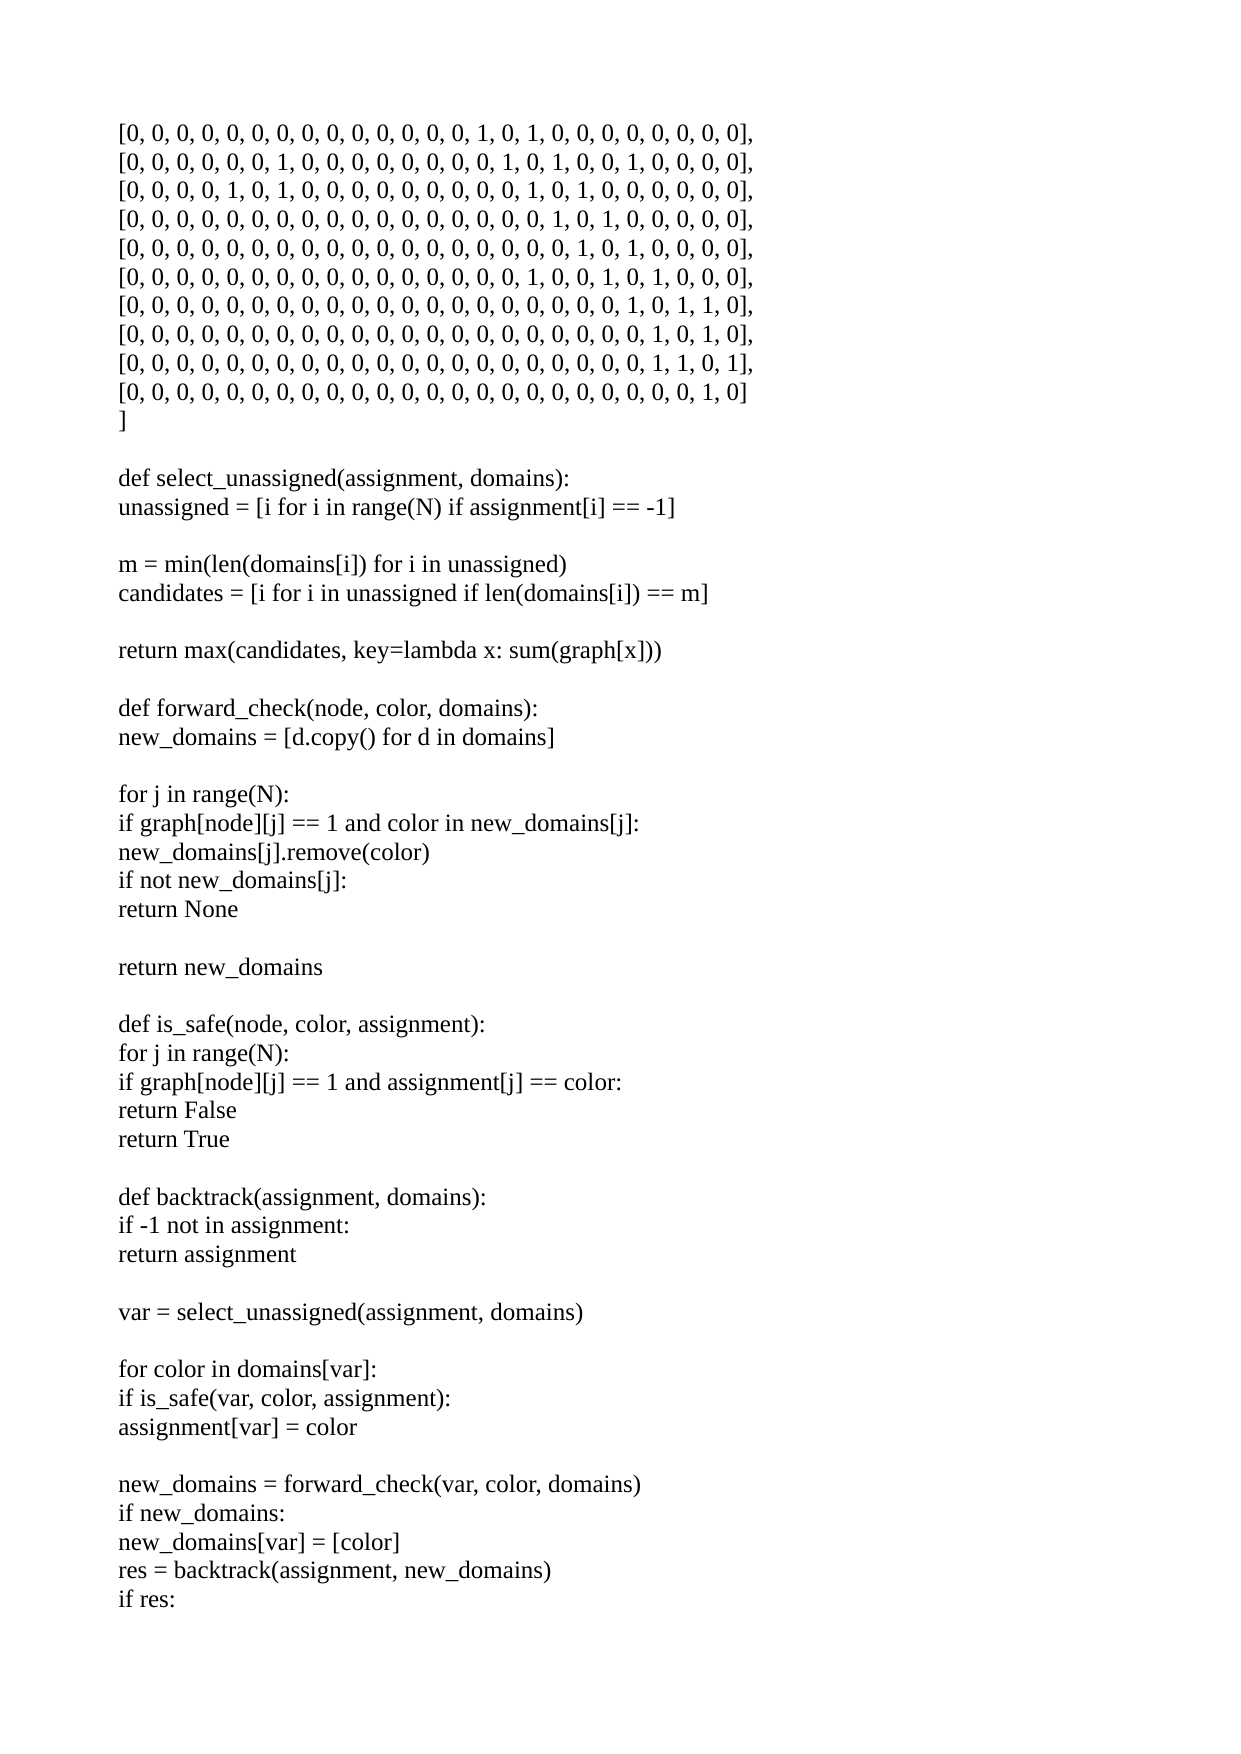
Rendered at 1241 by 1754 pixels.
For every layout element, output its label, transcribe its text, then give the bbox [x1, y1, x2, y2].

text return None [118, 894, 1122, 923]
text return max(candidates, key=lambda x: sum(graph[x])) [118, 636, 1122, 664]
text [0, 0, 0, 0, 0, 0, 0, 0, 0, 0, 0, 0, 0, 0, 0, 0, 0, 1, 0, 1, 0, 0, 0, 0, 0], [118, 204, 1122, 233]
text if res: [118, 1584, 1122, 1613]
text def is_safe(node, color, assignment): [118, 1009, 1122, 1038]
text new_domains = [d.copy() for d in domains] [118, 722, 1122, 751]
text assignment[var] = color [118, 1412, 1122, 1441]
text return assignment [118, 1239, 1122, 1268]
text candidates = [i for i in unassigned if len(domains[i]) == m] [118, 578, 1122, 607]
text if graph[node][j] == 1 and assignment[j] == color: [118, 1067, 1122, 1096]
text [0, 0, 0, 0, 1, 0, 1, 0, 0, 0, 0, 0, 0, 0, 0, 0, 1, 0, 1, 0, 0, 0, 0, 0, 0], [118, 176, 1122, 204]
text def select_unassigned(assignment, domains): [118, 463, 1122, 492]
text m = min(len(domains[i]) for i in unassigned) [118, 549, 1122, 578]
text ] [118, 406, 1122, 434]
text unassigned = [i for i in range(N) if assignment[i] == -1] [118, 492, 1122, 521]
text for j in range(N): [118, 779, 1122, 808]
text [0, 0, 0, 0, 0, 0, 0, 0, 0, 0, 0, 0, 0, 0, 0, 0, 0, 0, 1, 0, 1, 0, 0, 0, 0], [118, 233, 1122, 262]
text return new_domains [118, 952, 1122, 981]
text [0, 0, 0, 0, 0, 0, 1, 0, 0, 0, 0, 0, 0, 0, 0, 1, 0, 1, 0, 0, 1, 0, 0, 0, 0], [118, 147, 1122, 176]
text new_domains[j].remove(color) [118, 837, 1122, 866]
text var = select_unassigned(assignment, domains) [118, 1297, 1122, 1326]
text def forward_check(node, color, domains): [118, 693, 1122, 722]
text [0, 0, 0, 0, 0, 0, 0, 0, 0, 0, 0, 0, 0, 0, 0, 0, 0, 0, 0, 0, 0, 1, 0, 1, 0], [118, 319, 1122, 348]
text def backtrack(assignment, domains): [118, 1182, 1122, 1211]
text if -1 not in assignment: [118, 1211, 1122, 1239]
text res = backtrack(assignment, new_domains) [118, 1556, 1122, 1584]
text for j in range(N): [118, 1038, 1122, 1067]
text if is_safe(var, color, assignment): [118, 1383, 1122, 1412]
text return False [118, 1096, 1122, 1124]
text for color in domains[var]: [118, 1354, 1122, 1383]
text return True [118, 1124, 1122, 1153]
text if new_domains: [118, 1498, 1122, 1527]
text if not new_domains[j]: [118, 866, 1122, 894]
text [0, 0, 0, 0, 0, 0, 0, 0, 0, 0, 0, 0, 0, 0, 0, 0, 0, 0, 0, 0, 0, 1, 1, 0, 1], [118, 348, 1122, 377]
text [0, 0, 0, 0, 0, 0, 0, 0, 0, 0, 0, 0, 0, 0, 0, 0, 1, 0, 0, 1, 0, 1, 0, 0, 0], [118, 262, 1122, 291]
text [0, 0, 0, 0, 0, 0, 0, 0, 0, 0, 0, 0, 0, 0, 1, 0, 1, 0, 0, 0, 0, 0, 0, 0, 0], [118, 118, 1122, 147]
text if graph[node][j] == 1 and color in new_domains[j]: [118, 808, 1122, 837]
text [0, 0, 0, 0, 0, 0, 0, 0, 0, 0, 0, 0, 0, 0, 0, 0, 0, 0, 0, 0, 0, 0, 0, 1, 0] [118, 377, 1122, 406]
text new_domains[var] = [color] [118, 1527, 1122, 1556]
text new_domains = forward_check(var, color, domains) [118, 1469, 1122, 1498]
text [0, 0, 0, 0, 0, 0, 0, 0, 0, 0, 0, 0, 0, 0, 0, 0, 0, 0, 0, 0, 1, 0, 1, 1, 0], [118, 291, 1122, 319]
